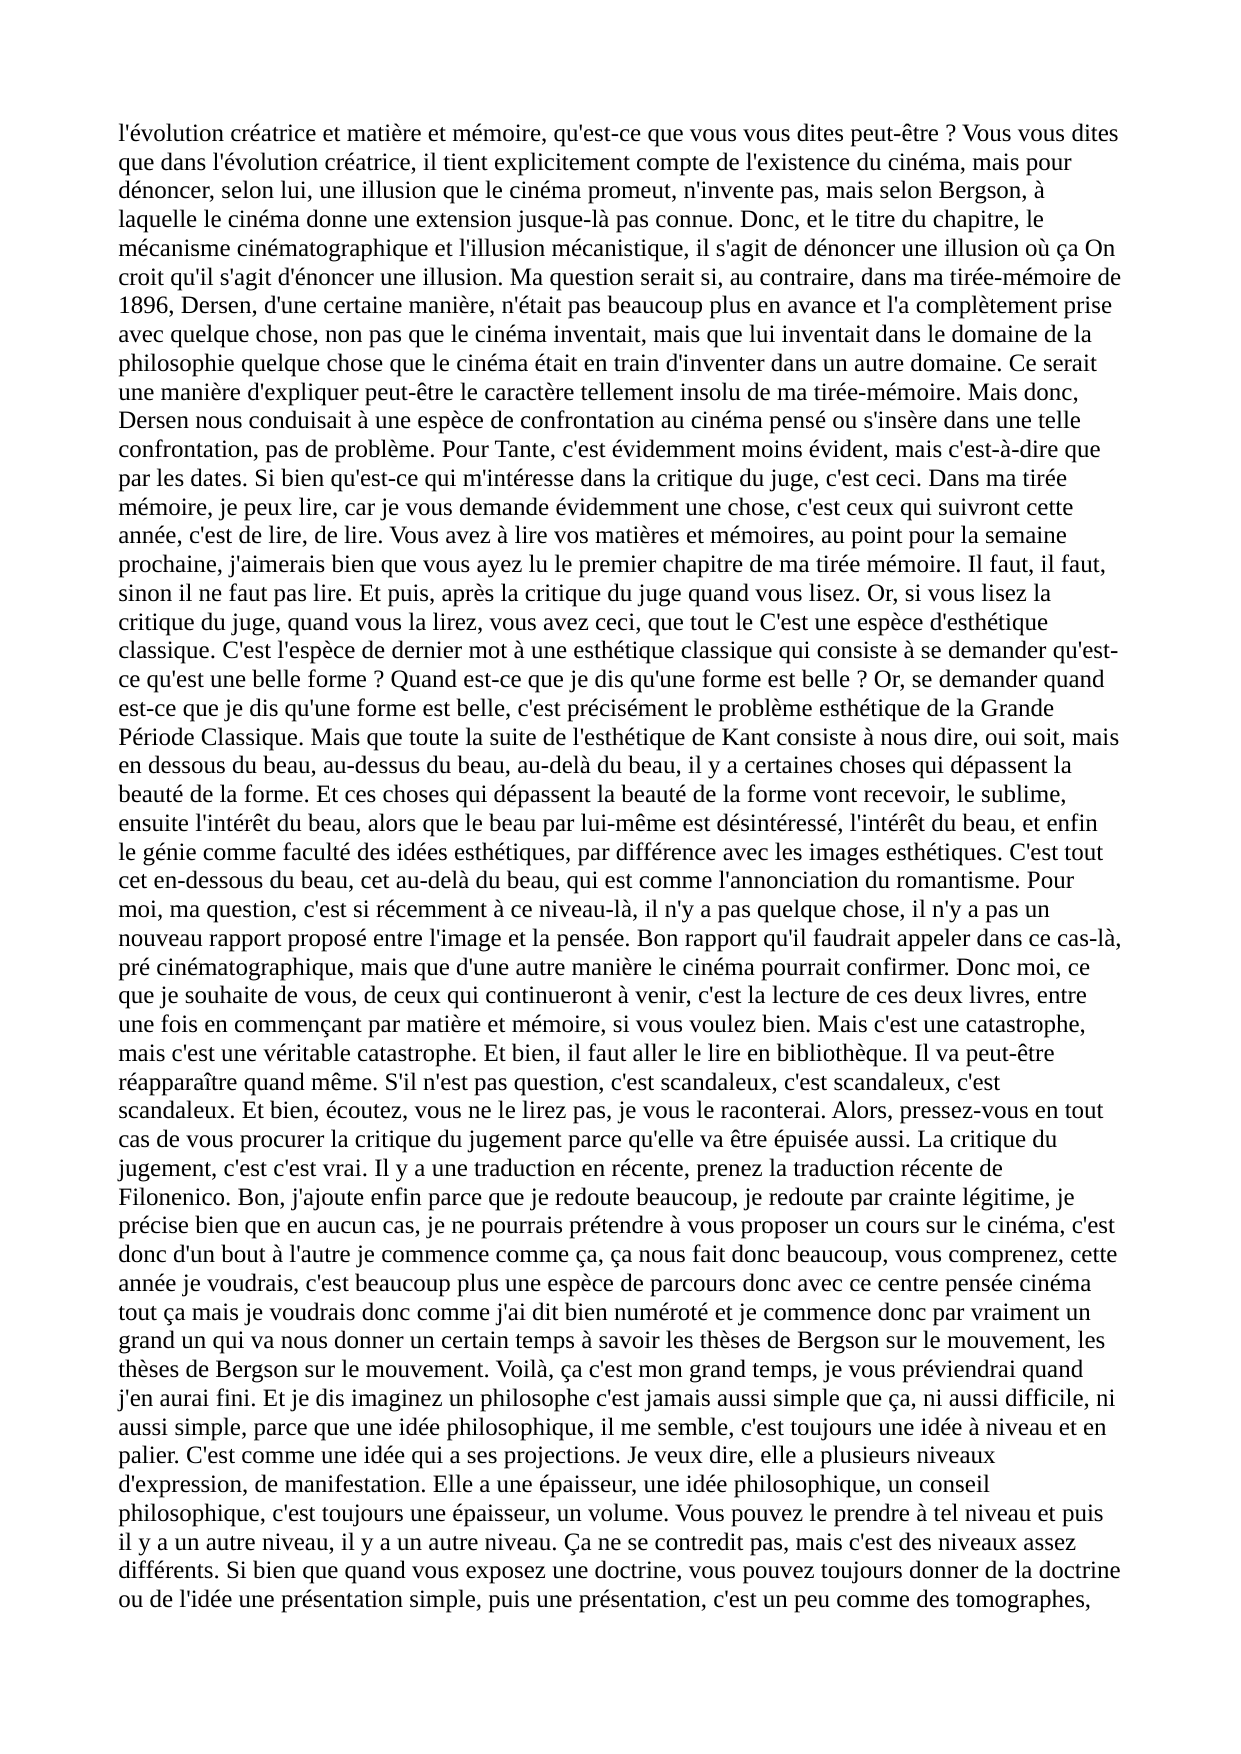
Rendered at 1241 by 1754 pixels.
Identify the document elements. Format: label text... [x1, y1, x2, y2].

text l'évolution créatrice et matière et mémoire, qu'est-ce que vous vous dites peut-être ? Vous vous dites que dans l'évolution créatrice, il tient explicitement compte de l'existence du cinéma, mais pour dénoncer, selon lui, une illusion que le cinéma promeut, n'invente pas, mais selon Bergson, à laquelle le cinéma donne une extension jusque-là pas connue. Donc, et le titre du chapitre, le mécanisme cinématographique et l'illusion mécanistique, il s'agit de dénoncer une illusion où ça On croit qu'il s'agit d'énoncer une illusion. Ma question serait si, au contraire, dans ma tirée-mémoire de 1896, Dersen, d'une certaine manière, n'était pas beaucoup plus en avance et l'a complètement prise avec quelque chose, non pas que le cinéma inventait, mais que lui inventait dans le domaine de la philosophie quelque chose que le cinéma était en train d'inventer dans un autre domaine. Ce serait une manière d'expliquer peut-être le caractère tellement insolu de ma tirée-mémoire. Mais donc, Dersen nous conduisait à une espèce de confrontation au cinéma pensé ou s'insère dans une telle confrontation, pas de problème. Pour Tante, c'est évidemment moins évident, mais c'est-à-dire que par les dates. Si bien qu'est-ce qui m'intéresse dans la critique du juge, c'est ceci. Dans ma tirée mémoire, je peux lire, car je vous demande évidemment une chose, c'est ceux qui suivront cette année, c'est de lire, de lire. Vous avez à lire vos matières et mémoires, au point pour la semaine prochaine, j'aimerais bien que vous ayez lu le premier chapitre de ma tirée mémoire. Il faut, il faut, sinon il ne faut pas lire. Et puis, après la critique du juge quand vous lisez. Or, si vous lisez la critique du juge, quand vous la lirez, vous avez ceci, que tout le C'est une espèce d'esthétique classique. C'est l'espèce de dernier mot à une esthétique classique qui consiste à se demander qu'est-ce qu'est une belle forme ? Quand est-ce que je dis qu'une forme est belle ? Or, se demander quand est-ce que je dis qu'une forme est belle, c'est précisément le problème esthétique de la Grande Période Classique. Mais que toute la suite de l'esthétique de Kant consiste à nous dire, oui soit, mais en dessous du beau, au-dessus du beau, au-delà du beau, il y a certaines choses qui dépassent la beauté de la forme. Et ces choses qui dépassent la beauté de la forme vont recevoir, le sublime, ensuite l'intérêt du beau, alors que le beau par lui-même est désintéressé, l'intérêt du beau, et enfin le génie comme faculté des idées esthétiques, par différence avec les images esthétiques. C'est tout cet en-dessous du beau, cet au-delà du beau, qui est comme l'annonciation du romantisme. Pour moi, ma question, c'est si récemment à ce niveau-là, il n'y a pas quelque chose, il n'y a pas un nouveau rapport proposé entre l'image et la pensée. Bon rapport qu'il faudrait appeler dans ce cas-là, pré cinématographique, mais que d'une autre manière le cinéma pourrait confirmer. Donc moi, ce que je souhaite de vous, de ceux qui continueront à venir, c'est la lecture de ces deux livres, entre une fois en commençant par matière et mémoire, si vous voulez bien. Mais c'est une catastrophe, mais c'est une véritable catastrophe. Et bien, il faut aller le lire en bibliothèque. Il va peut-être réapparaître quand même. S'il n'est pas question, c'est scandaleux, c'est scandaleux, c'est scandaleux. Et bien, écoutez, vous ne le lirez pas, je vous le raconterai. Alors, pressez-vous en tout cas de vous procurer la critique du jugement parce qu'elle va être épuisée aussi. La critique du jugement, c'est c'est vrai. Il y a une traduction en récente, prenez la traduction récente de Filonenico. Bon, j'ajoute enfin parce que je redoute beaucoup, je redoute par crainte légitime, je précise bien que en aucun cas, je ne pourrais prétendre à vous proposer un cours sur le cinéma, c'est donc d'un bout à l'autre je commence comme ça, ça nous fait donc beaucoup, vous comprenez, cette année je voudrais, c'est beaucoup plus une espèce de parcours donc avec ce centre pensée cinéma tout ça mais je voudrais donc comme j'ai dit bien numéroté et je commence donc par vraiment un grand un qui va nous donner un certain temps à savoir les thèses de Bergson sur le mouvement, les thèses de Bergson sur le mouvement. Voilà, ça c'est mon grand temps, je vous préviendrai quand j'en aurai fini. Et je dis imaginez un philosophe c'est jamais aussi simple que ça, ni aussi difficile, ni aussi simple, parce que une idée philosophique, il me semble, c'est toujours une idée à niveau et en palier. C'est comme une idée qui a ses projections. Je veux dire, elle a plusieurs niveaux d'expression, de manifestation. Elle a une épaisseur, une idée philosophique, un conseil philosophique, c'est toujours une épaisseur, un volume. Vous pouvez le prendre à tel niveau et puis il y a un autre niveau, il y a un autre niveau. Ça ne se contredit pas, mais c'est des niveaux assez différents. Si bien que quand vous exposez une doctrine, vous pouvez toujours donner de la doctrine ou de l'idée une présentation simple, puis une présentation, c'est un peu comme des tomographes, [118, 118, 1122, 1613]
